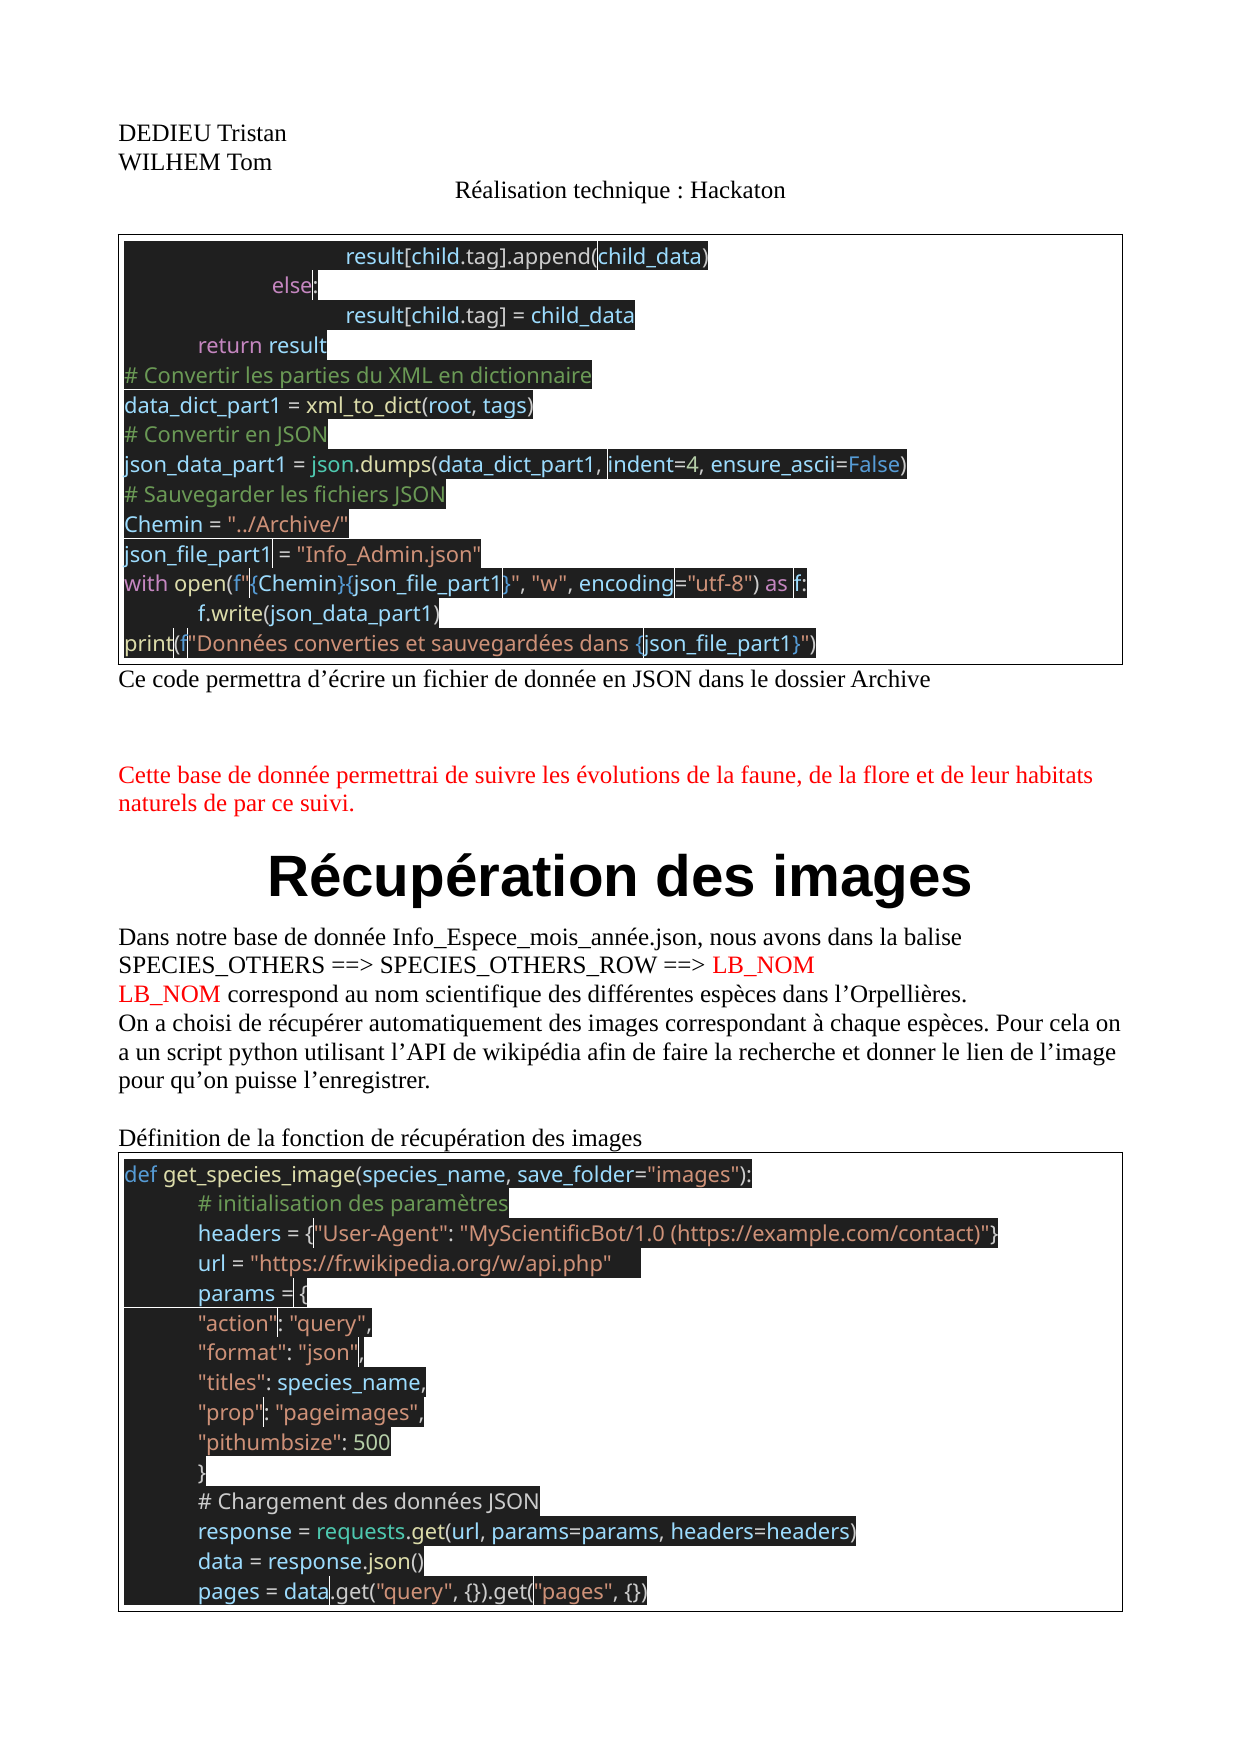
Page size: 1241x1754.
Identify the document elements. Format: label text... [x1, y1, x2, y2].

text Cette base de donnée permettrai de suivre les évolutions de la faune, de la flore et de leur habitats naturels de par ce suivi. [118, 760, 1122, 817]
text Dans notre base de donnée Info_Espece_mois_année.json, nous avons dans la balise SPECIES_OTHERS ==> SPECIES_OTHERS_ROW ==> LB_NOM [118, 922, 1122, 979]
text On a choisi de récupérer automatiquement des images correspondant à chaque espèces. Pour cela on a un script python utilisant l’API de wikipédia afin de faire la recherche et donner le lien de l’image pour qu’on puisse l’enregistrer. [118, 1008, 1122, 1094]
table_header result[child.tag].append(child_data) else: result[child.tag] = child_data return result # Convertir les parties du XML en dictionnaire data_dict_part1 = xml_to_dict(root, tags) # Convertir en JSON json_data_part1 = json.dumps(data_dict_part1, indent=4, ensure_ascii=False) # Sauvegarder les fichiers JSON Chemin = "../Archive/" json_file_part1 = "Info_Admin.json" with open(f"{Chemin}{json_file_part1}", "w", encoding="utf-8") as f: f.write(json_data_part1) print(f"Données converties et sauvegardées dans {json_file_part1}") [119, 235, 1122, 663]
table_header def get_species_image(species_name, save_folder="images"): # initialisation des paramètres headers = {"User-Agent": "MyScientificBot/1.0 (https://example.com/contact)"} url = "https://fr.wikipedia.org/w/api.php" params = { "action": "query", "format": "json", "titles": species_name, "prop": "pageimages", "pithumbsize": 500 } # Chargement des données JSON response = requests.get(url, params=params, headers=headers) data = response.json() pages = data.get("query", {}).get("pages", {}) [119, 1153, 1122, 1611]
title Récupération des images [118, 842, 1122, 909]
text Définition de la fonction de récupération des images [118, 1123, 1122, 1152]
text Ce code permettra d’écrire un fichier de donnée en JSON dans le dossier Archive [118, 665, 1122, 693]
text LB_NOM correspond au nom scientifique des différentes espèces dans l’Orpellières. [118, 979, 1122, 1008]
